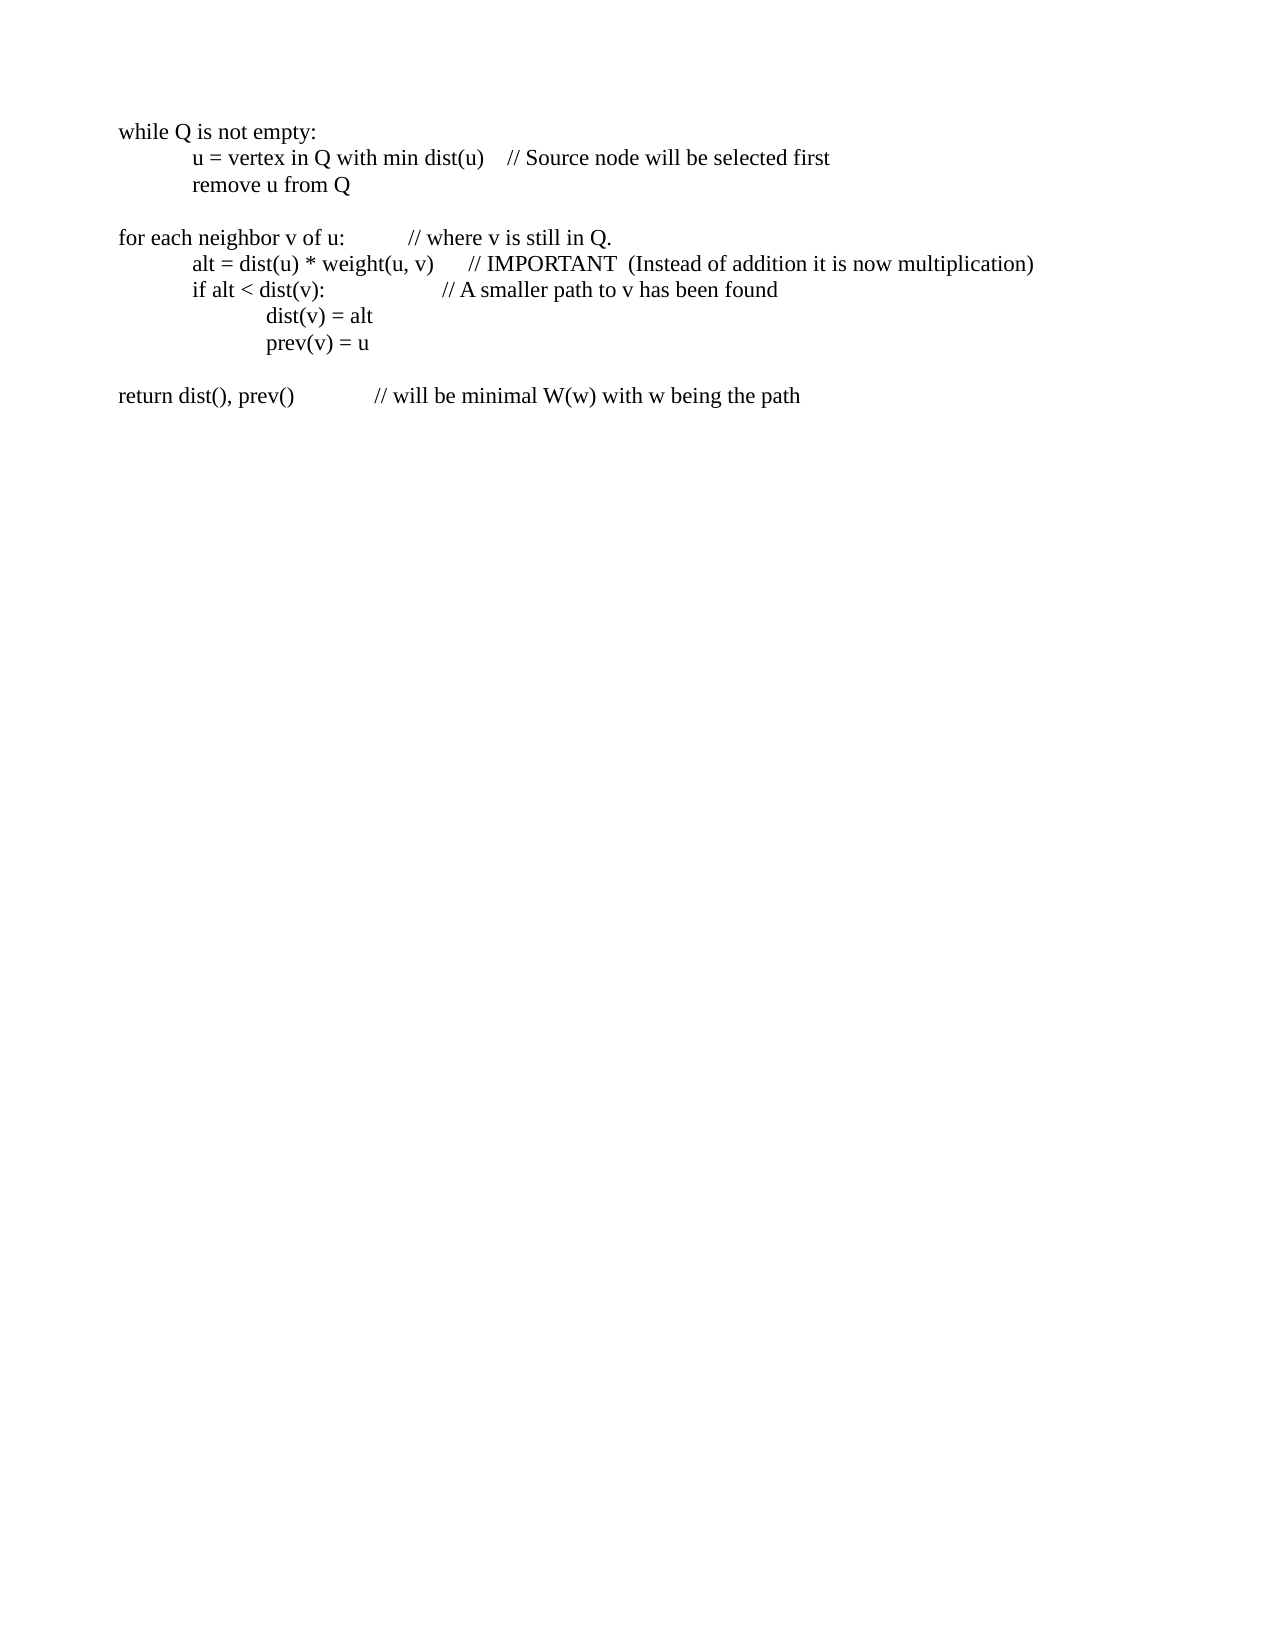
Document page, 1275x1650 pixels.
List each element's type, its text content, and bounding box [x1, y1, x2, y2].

text u = vertex in Q with min dist(u) // Source node will be selected first [118, 144, 1157, 171]
text prev(v) = u [118, 329, 1157, 355]
text if alt < dist(v): // A smaller path to v has been found [118, 276, 1157, 303]
text alt = dist(u) * weight(u, v) // IMPORTANT (Instead of addition it is now multiplication) [118, 250, 1157, 276]
text dist(v) = alt [118, 303, 1157, 329]
text return dist(), prev() // will be minimal W(w) with w being the path [118, 382, 1157, 408]
text remove u from Q [118, 171, 1157, 197]
text for each neighbor v of u: // where v is still in Q. [118, 223, 1157, 250]
text while Q is not empty: [118, 118, 1157, 144]
